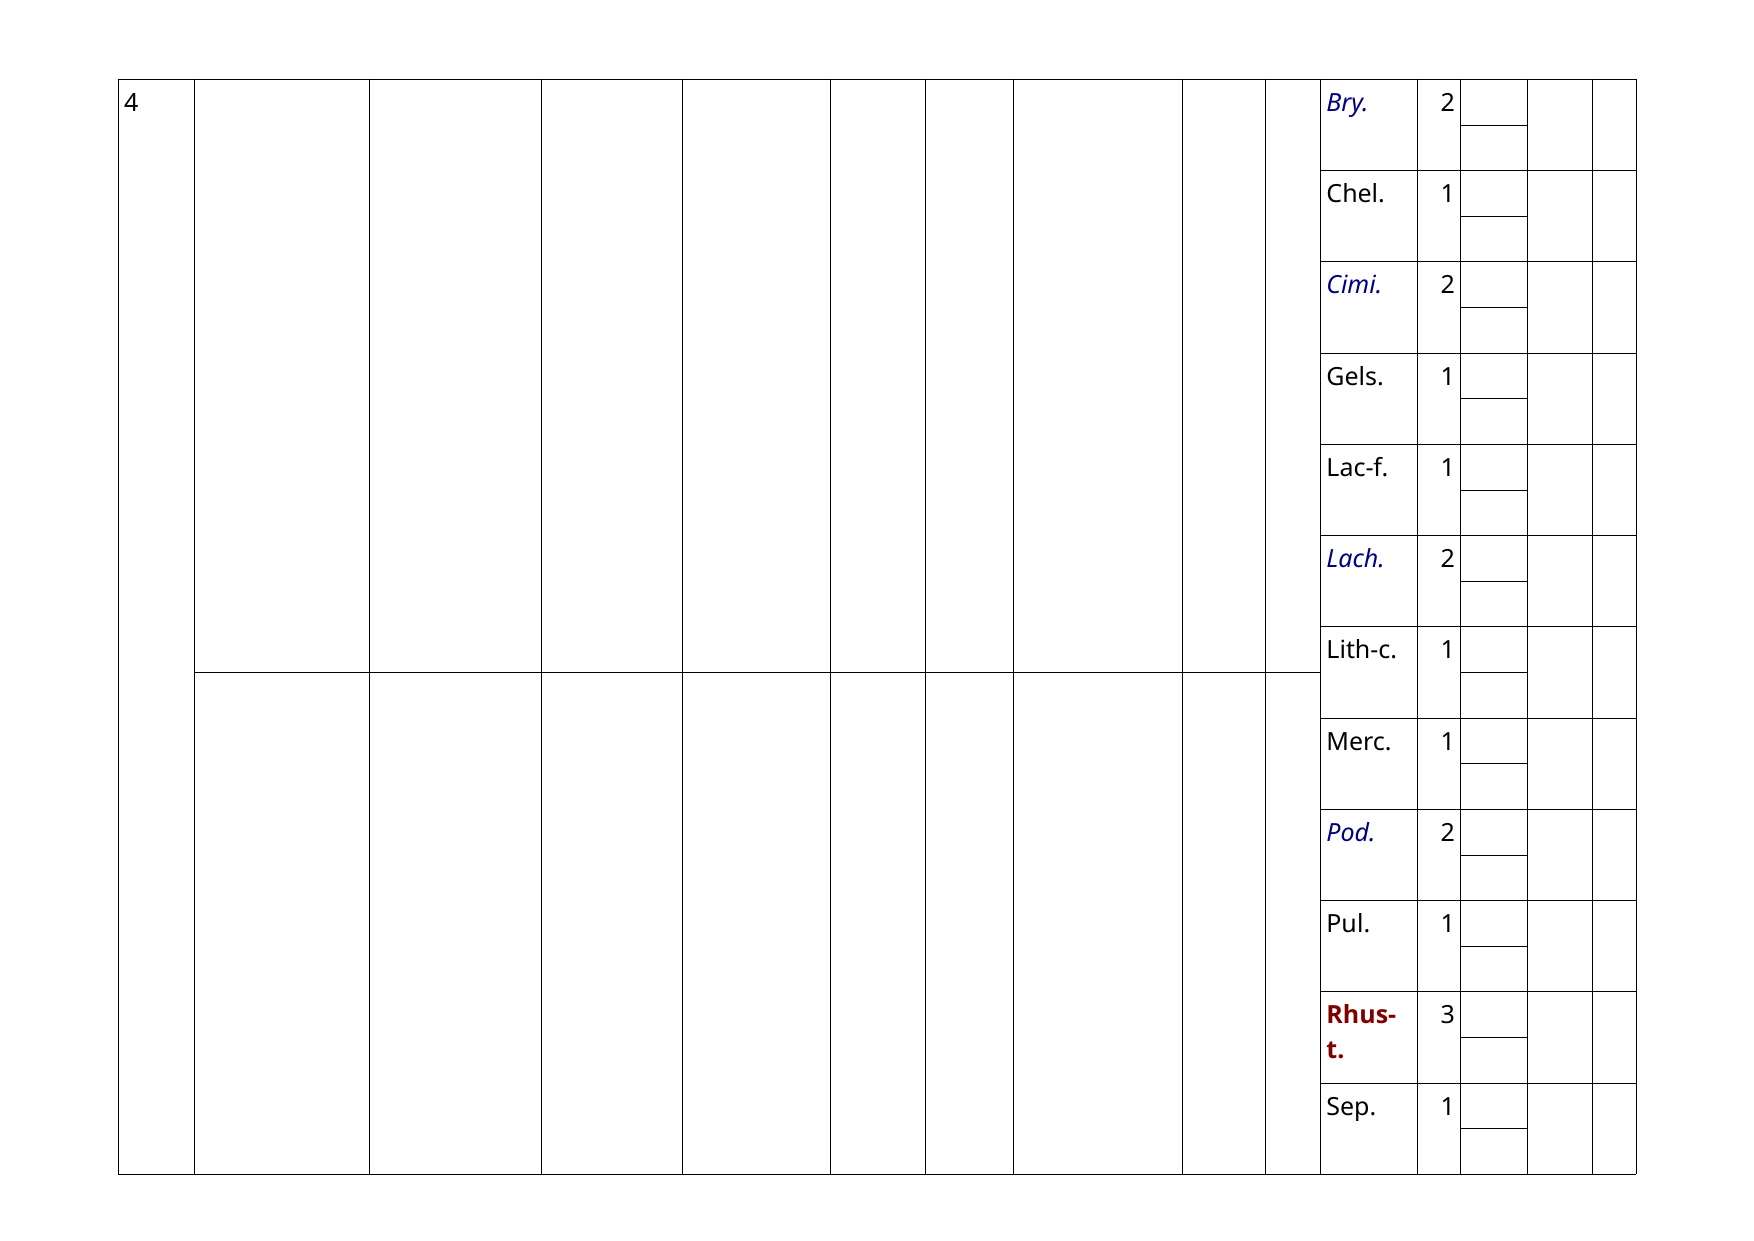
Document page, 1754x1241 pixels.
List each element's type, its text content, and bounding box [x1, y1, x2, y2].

table_cell [1461, 399, 1527, 444]
table_cell [1461, 126, 1527, 170]
table_cell [1461, 582, 1527, 626]
table_cell 2 [1418, 536, 1460, 626]
table_cell [1528, 80, 1592, 170]
table_cell [1461, 764, 1527, 809]
table_cell [1593, 901, 1636, 991]
table_cell [683, 673, 830, 1174]
table_cell [1461, 627, 1527, 672]
table_cell [1266, 80, 1320, 672]
table_cell 3 [1418, 992, 1460, 1083]
table_cell Pul. [1321, 901, 1417, 991]
table_cell [1528, 901, 1592, 991]
table_cell [370, 80, 541, 672]
table_cell [1593, 719, 1636, 809]
table_cell Merc. [1321, 719, 1417, 809]
table_cell [1528, 171, 1592, 261]
table_cell [1461, 719, 1527, 763]
table_cell [1528, 810, 1592, 900]
table_cell [1461, 901, 1527, 946]
table_cell [1461, 947, 1527, 991]
table_cell [1461, 491, 1527, 535]
table_cell [926, 80, 1013, 672]
table_cell [926, 673, 1013, 1174]
table_cell [1014, 80, 1182, 672]
table_cell [831, 673, 925, 1174]
table_cell Pod. [1321, 810, 1417, 900]
table_cell [1461, 673, 1527, 718]
table_cell [1528, 719, 1592, 809]
table_cell [542, 673, 682, 1174]
table_cell [1461, 1084, 1527, 1128]
table_cell [195, 80, 369, 672]
table_cell [1528, 536, 1592, 626]
table_cell [1593, 80, 1636, 170]
table_cell [542, 80, 682, 672]
table_cell [1461, 217, 1527, 261]
table_cell Lac-f. [1321, 445, 1417, 535]
table_cell 2 [1418, 80, 1460, 170]
table_cell [1461, 536, 1527, 581]
table_cell [1461, 308, 1527, 353]
table_cell [1593, 262, 1636, 353]
table_cell [683, 80, 830, 672]
table_cell [831, 80, 925, 672]
table_cell Bry. [1321, 80, 1417, 170]
table_cell [1528, 627, 1592, 718]
table_cell [1593, 445, 1636, 535]
table_cell [1461, 992, 1527, 1037]
table_cell Lith-c. [1321, 627, 1417, 718]
table_cell [1593, 354, 1636, 444]
table_cell Lach. [1321, 536, 1417, 626]
table_cell [1461, 262, 1527, 307]
table_cell [1528, 992, 1592, 1083]
table_cell [1461, 1038, 1527, 1083]
table_cell [1528, 445, 1592, 535]
table_cell [1461, 445, 1527, 489]
table_cell [1593, 1084, 1636, 1174]
table_cell 1 [1418, 627, 1460, 718]
table_cell Chel. [1321, 171, 1417, 261]
table_cell 1 [1418, 901, 1460, 991]
table_cell [1461, 354, 1527, 398]
table_cell [1183, 80, 1265, 672]
table_cell [1593, 810, 1636, 900]
table_cell [1528, 262, 1592, 353]
table_cell [1266, 673, 1320, 1174]
table_cell Cimi. [1321, 262, 1417, 353]
table_cell [1461, 810, 1527, 854]
table_cell [1461, 80, 1527, 124]
table_cell [195, 673, 369, 1174]
table_cell [1461, 171, 1527, 216]
table_cell [1014, 673, 1182, 1174]
table_cell [1528, 1084, 1592, 1174]
table_cell [1593, 627, 1636, 718]
table_cell 2 [1418, 810, 1460, 900]
table_cell [1183, 673, 1265, 1174]
table_cell 1 [1418, 445, 1460, 535]
table_cell [370, 673, 541, 1174]
table_cell Rhus-t. [1321, 992, 1417, 1083]
table_cell 2 [1418, 262, 1460, 353]
table_cell [1593, 536, 1636, 626]
table_cell [1461, 856, 1527, 900]
table_cell [1528, 354, 1592, 444]
table_cell 1 [1418, 354, 1460, 444]
table_cell 1 [1418, 1084, 1460, 1174]
table_cell Gels. [1321, 354, 1417, 444]
table_cell [1593, 171, 1636, 261]
table_cell Sep. [1321, 1084, 1417, 1174]
table_cell 1 [1418, 171, 1460, 261]
table_cell 1 [1418, 719, 1460, 809]
table_cell 4 [119, 80, 194, 1174]
table_cell [1461, 1129, 1527, 1174]
table_cell [1593, 992, 1636, 1083]
